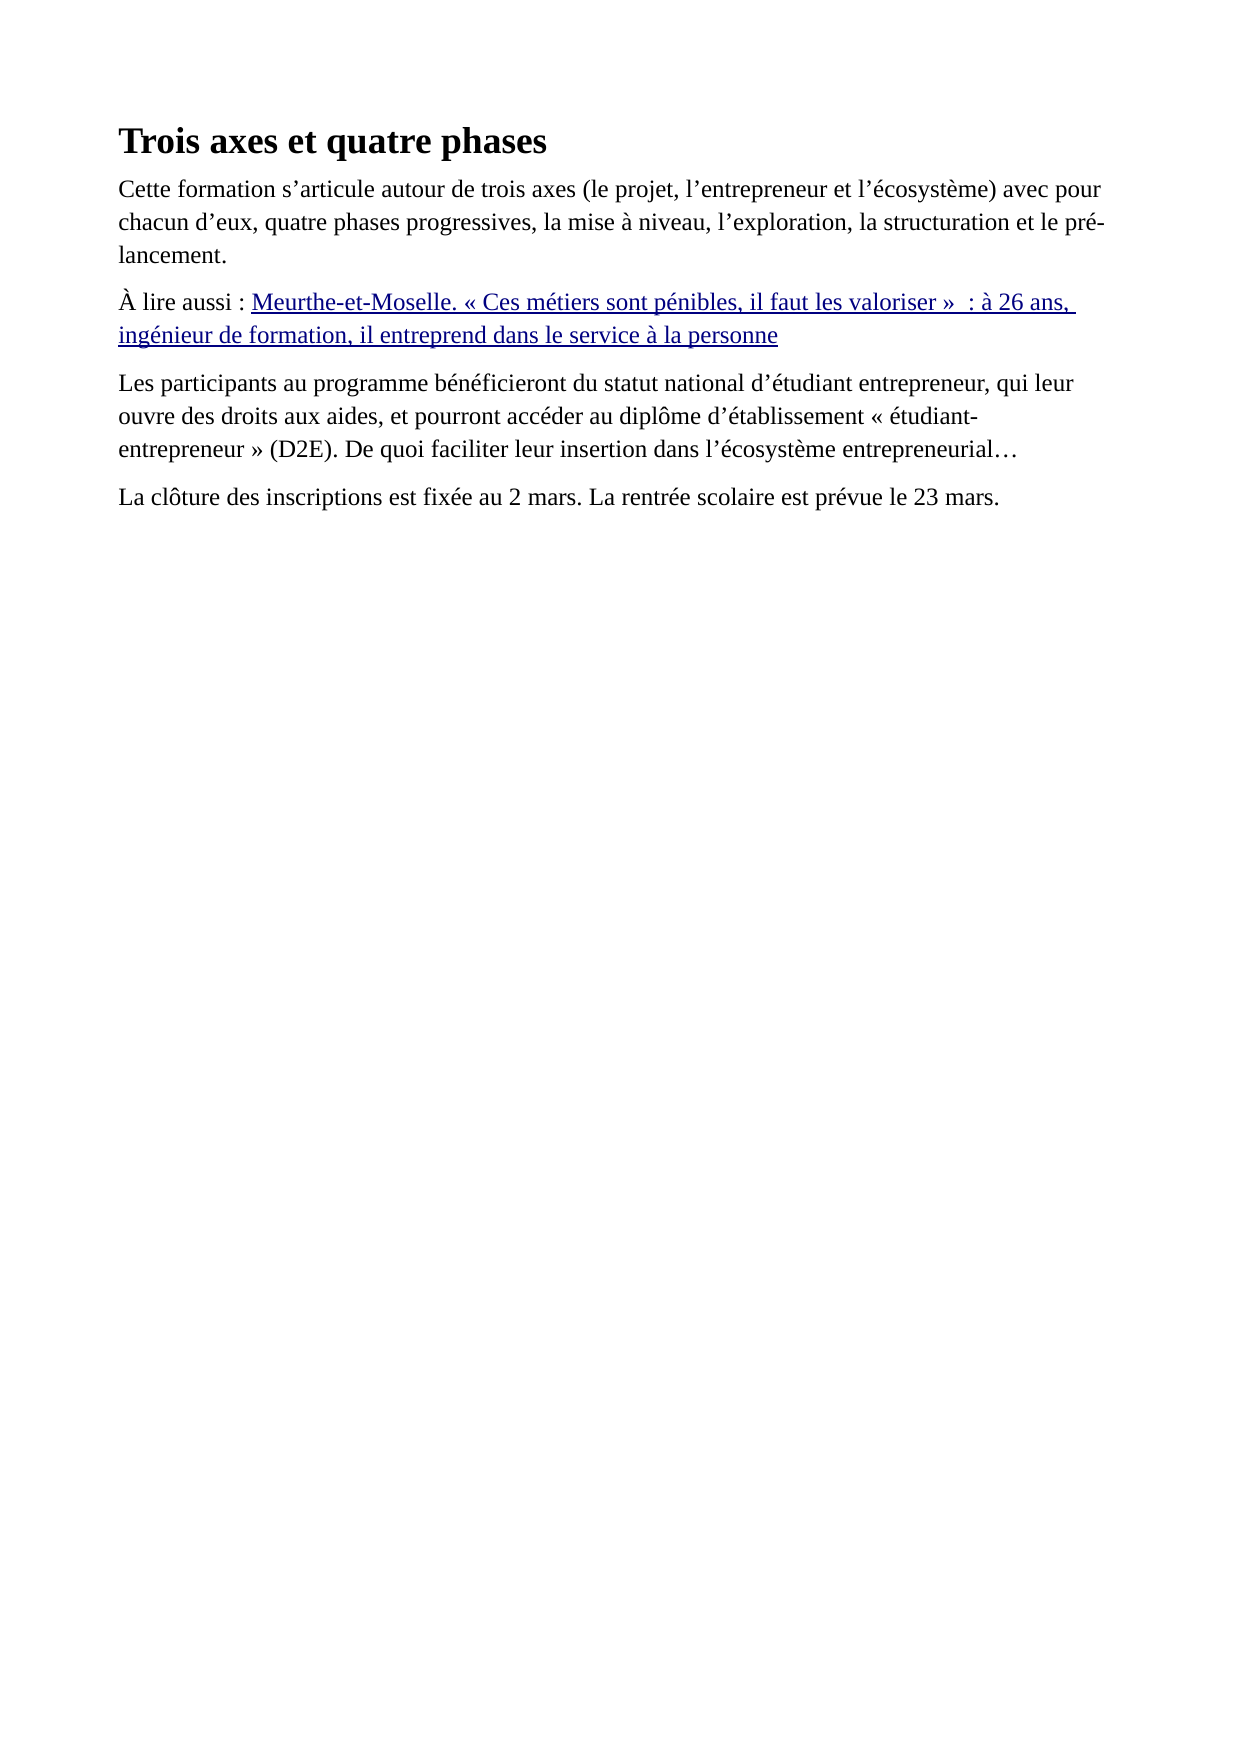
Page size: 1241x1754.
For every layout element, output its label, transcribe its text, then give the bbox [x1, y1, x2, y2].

text Cette formation s’articule autour de trois axes (le projet, l’entrepreneur et l’écosystème) avec pour chacun d’eux, quatre phases progressives, la mise à niveau, l’exploration, la structuration et le pré-lancement. [118, 174, 1122, 268]
text Les participants au programme bénéficieront du statut national d’étudiant entrepreneur, qui leur ouvre des droits aux aides, et pourront accéder au diplôme d’établissement « étudiant-entrepreneur » (D2E). De quoi faciliter leur insertion dans l’écosystème entrepreneurial… [118, 368, 1122, 463]
text La clôture des inscriptions est fixée au 2 mars. La rentrée scolaire est prévue le 23 mars. [118, 482, 1122, 510]
text À lire aussi : Meurthe-et-Moselle. « Ces métiers sont pénibles, il faut les valoriser » : à 26 ans, ingénieur de formation, il entreprend dans le service à la personne [118, 287, 1122, 349]
subtitle Trois axes et quatre phases [118, 118, 1122, 161]
